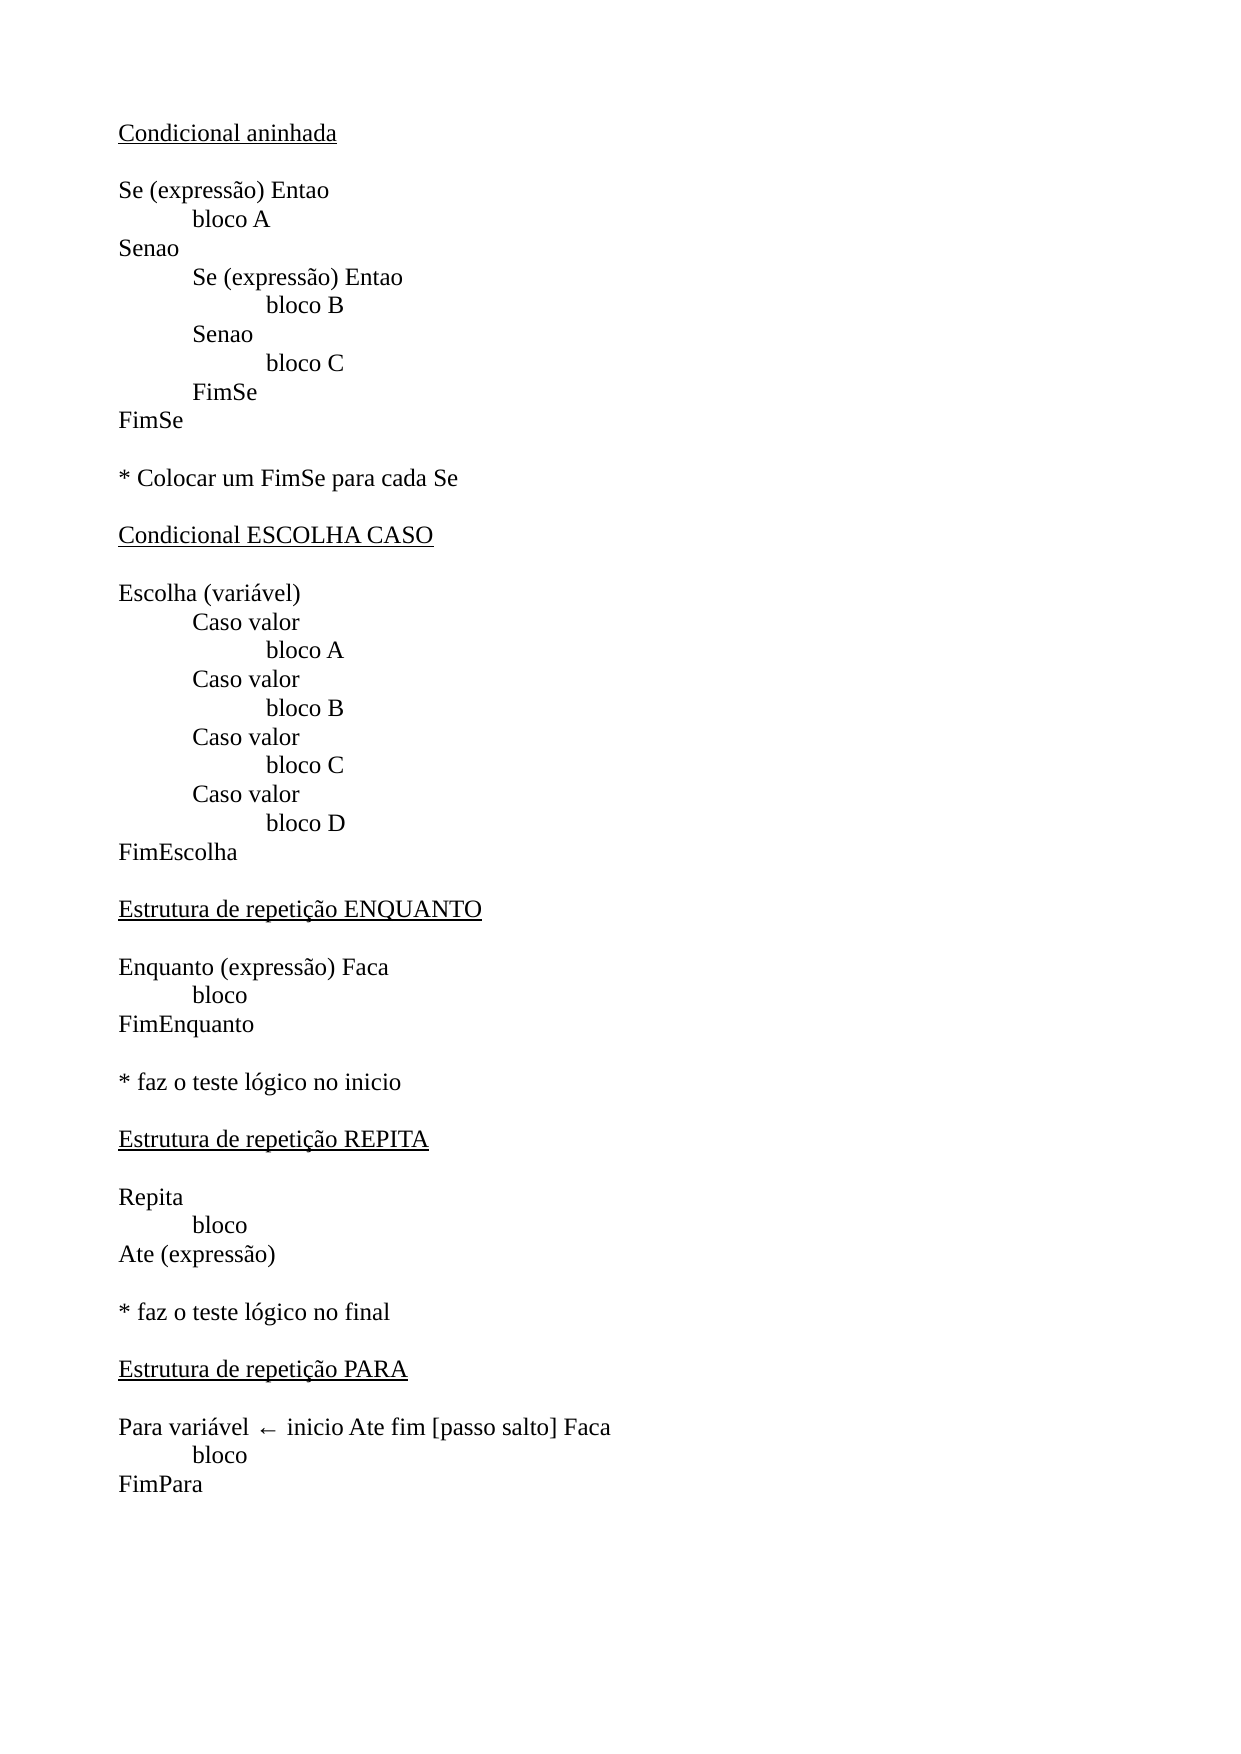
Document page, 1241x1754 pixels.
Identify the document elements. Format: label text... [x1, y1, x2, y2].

text Para variável ← inicio Ate fim [passo salto] Faca [118, 1412, 1122, 1441]
text bloco [118, 1211, 1122, 1239]
text bloco [118, 981, 1122, 1009]
text Condicional aninhada [118, 118, 1122, 147]
text FimSe [118, 377, 1122, 406]
text bloco A [118, 636, 1122, 664]
text Repita [118, 1182, 1122, 1211]
text Estrutura de repetição PARA [118, 1354, 1122, 1383]
text Caso valor [118, 779, 1122, 808]
text Estrutura de repetição ENQUANTO [118, 894, 1122, 923]
text FimEnquanto [118, 1009, 1122, 1038]
text FimEscolha [118, 837, 1122, 866]
text bloco D [118, 808, 1122, 837]
text bloco B [118, 291, 1122, 319]
text * faz o teste lógico no inicio [118, 1067, 1122, 1096]
text Caso valor [118, 607, 1122, 636]
text bloco [118, 1441, 1122, 1469]
text Estrutura de repetição REPITA [118, 1124, 1122, 1153]
text bloco B [118, 693, 1122, 722]
text bloco C [118, 348, 1122, 377]
text * Colocar um FimSe para cada Se [118, 463, 1122, 492]
text Ate (expressão) [118, 1239, 1122, 1268]
text FimSe [118, 406, 1122, 434]
text Se (expressão) Entao [118, 262, 1122, 291]
text Escolha (variável) [118, 578, 1122, 607]
text * faz o teste lógico no final [118, 1297, 1122, 1326]
text Senao [118, 233, 1122, 262]
text Caso valor [118, 664, 1122, 693]
text Senao [118, 319, 1122, 348]
text Caso valor [118, 722, 1122, 751]
text Se (expressão) Entao [118, 176, 1122, 204]
text Condicional ESCOLHA CASO [118, 521, 1122, 549]
text bloco C [118, 751, 1122, 779]
text Enquanto (expressão) Faca [118, 952, 1122, 981]
text bloco A [118, 204, 1122, 233]
text FimPara [118, 1469, 1122, 1498]
